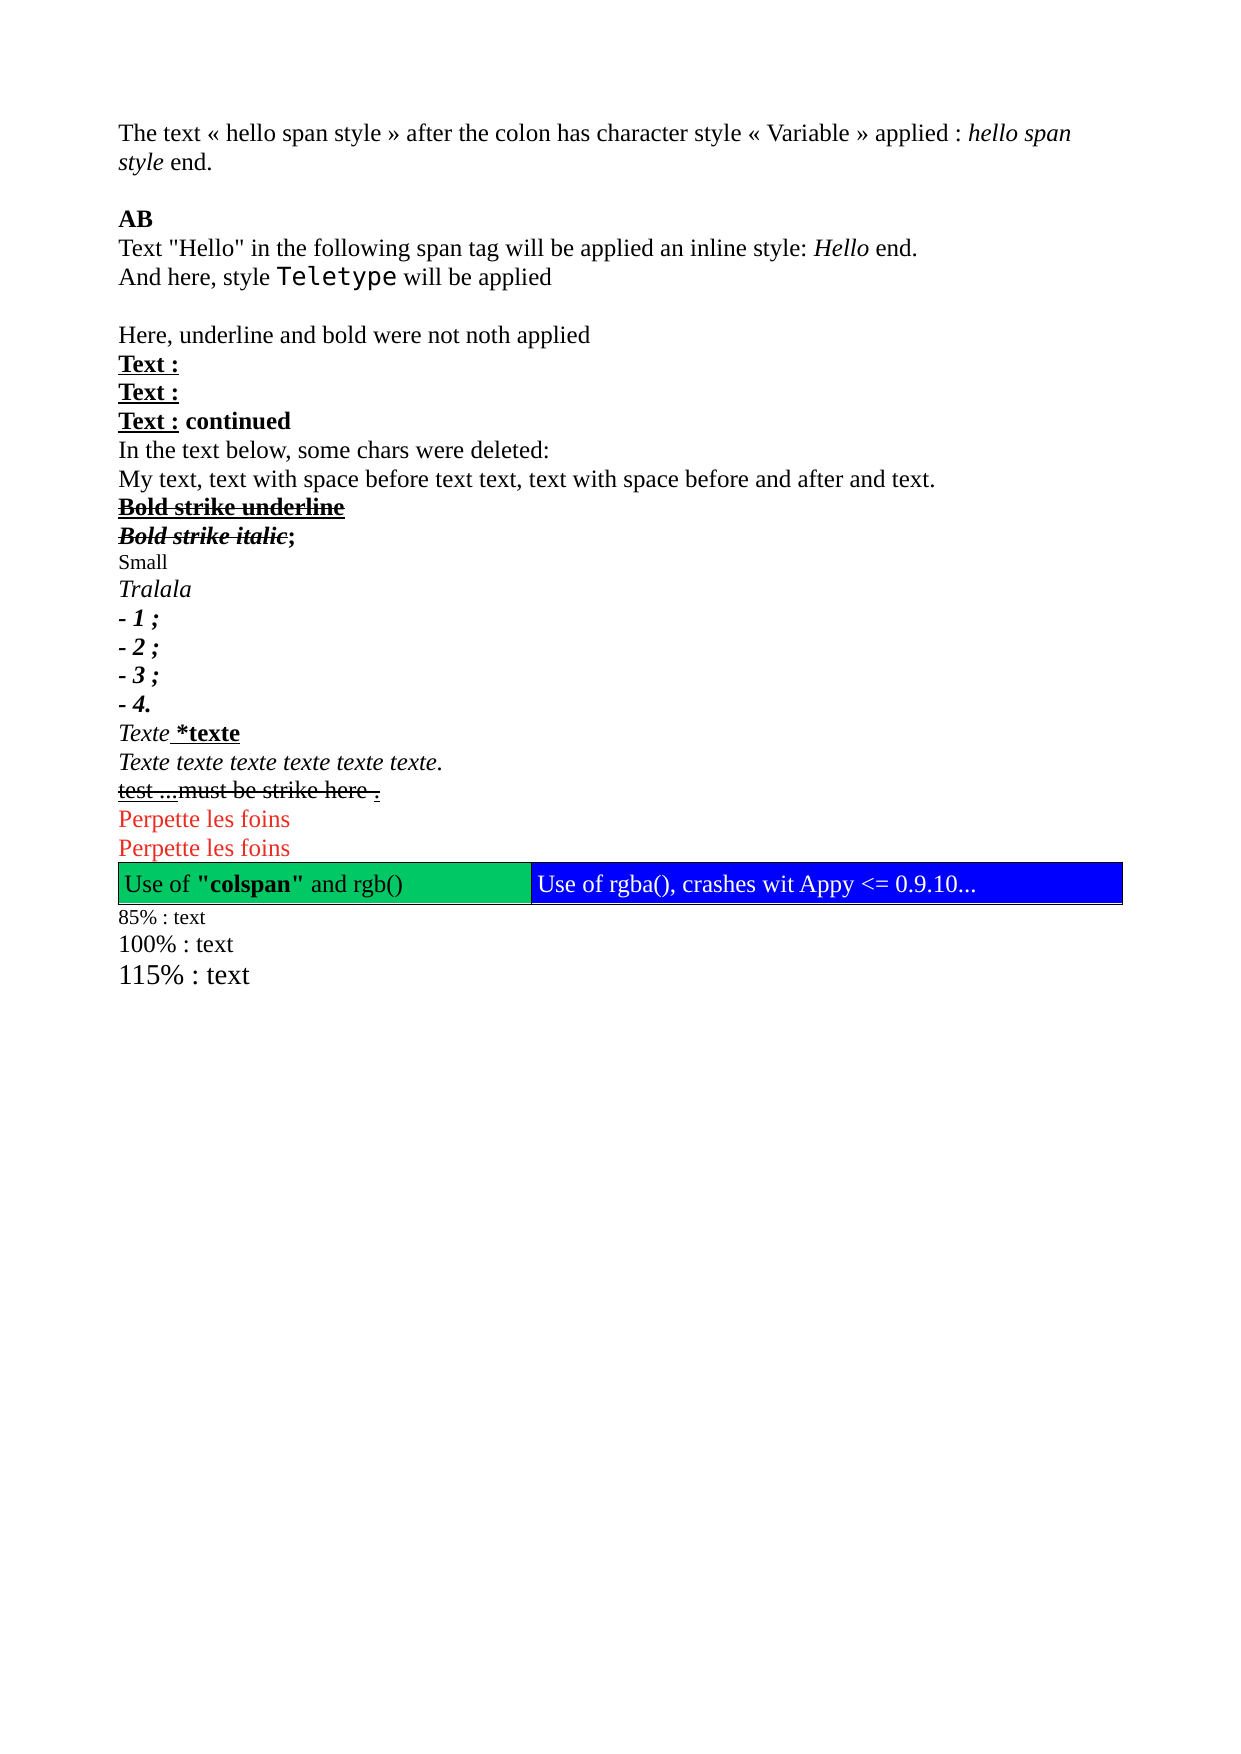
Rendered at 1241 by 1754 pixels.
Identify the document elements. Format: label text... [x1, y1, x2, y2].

text In the text below, some chars were deleted: [118, 435, 1122, 464]
text Texte *texte [118, 718, 1122, 747]
text Here, underline and bold were not noth applied [118, 291, 1122, 349]
text My text, text with space before text text, text with space before and after and text. [118, 464, 1122, 492]
text 115% : text [118, 958, 1122, 991]
text Bold strike italic; [118, 521, 1122, 550]
text Small [118, 550, 1122, 574]
text Text : [118, 377, 1122, 406]
text Text "Hello" in the following span tag will be applied an inline style: Hello end. [118, 233, 1122, 262]
text Text : [118, 349, 1122, 377]
text Tralala - 1 ; - 2 ; - 3 ; - 4. [118, 574, 1122, 718]
text The text « hello span style » after the colon has character style « Variable » applied : hello span style end. [118, 118, 1122, 176]
text Bold strike underline [118, 492, 1122, 521]
text test ...must be strike here . [118, 776, 1122, 804]
text AB [118, 204, 1122, 233]
text 85% : text [118, 905, 1122, 929]
table_header Use of "colspan" and rgb() [119, 863, 531, 903]
text Texte texte texte texte texte texte. [118, 747, 1122, 776]
text And here, style Teletype will be applied [118, 262, 1122, 291]
table_header Use of rgba(), crashes wit Appy <= 0.9.10... [532, 863, 1122, 903]
text Perpette les foins [118, 833, 1122, 862]
text Text : continued [118, 406, 1122, 435]
text 100% : text [118, 929, 1122, 958]
text Perpette les foins [118, 804, 1122, 833]
